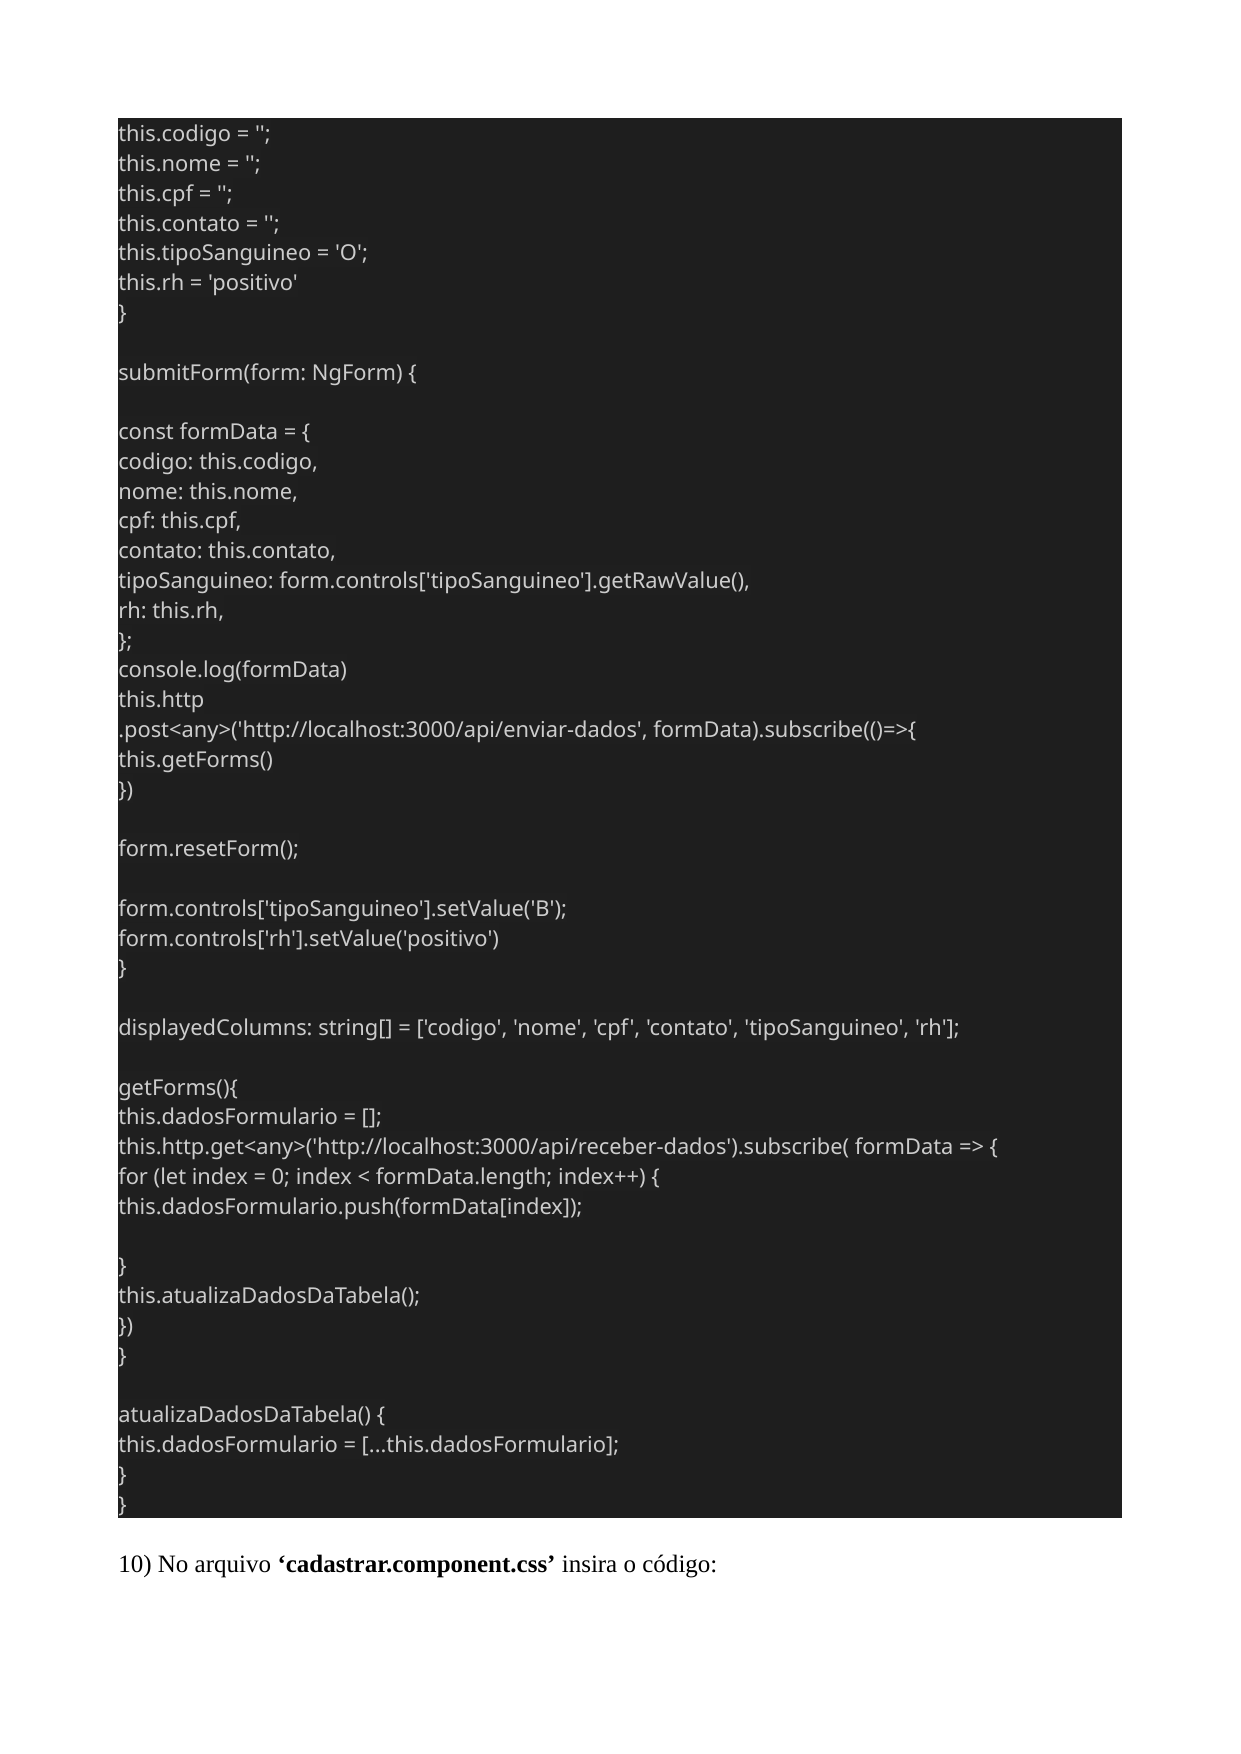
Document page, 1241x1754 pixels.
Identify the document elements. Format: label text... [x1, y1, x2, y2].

text this.cpf = ''; [118, 178, 1122, 207]
text } [118, 297, 1122, 327]
text 10) No arquivo ‘cadastrar.component.css’ insira o código: [118, 1548, 1122, 1578]
text nome: this.nome, [118, 476, 1122, 505]
text this.tipoSanguineo = 'O'; [118, 237, 1122, 267]
text } [118, 1459, 1122, 1488]
text } [118, 952, 1122, 982]
text displayedColumns: string[] = ['codigo', 'nome', 'cpf', 'contato', 'tipoSanguineo', 'rh']; [118, 1012, 1122, 1042]
text this.http.get<any>('http://localhost:3000/api/receber-dados').subscribe( formData => { [118, 1131, 1122, 1161]
text submitForm(form: NgForm) { [118, 356, 1122, 386]
text rh: this.rh, [118, 595, 1122, 624]
text contato: this.contato, [118, 535, 1122, 565]
text } [118, 1250, 1122, 1280]
text codigo: this.codigo, [118, 446, 1122, 476]
text form.controls['rh'].setValue('positivo') [118, 922, 1122, 952]
text form.resetForm(); [118, 833, 1122, 863]
text this.dadosFormulario = [...this.dadosFormulario]; [118, 1429, 1122, 1459]
text this.atualizaDadosDaTabela(); [118, 1280, 1122, 1310]
text }) [118, 1310, 1122, 1339]
text atualizaDadosDaTabela() { [118, 1399, 1122, 1429]
text form.controls['tipoSanguineo'].setValue('B'); [118, 893, 1122, 922]
text const formData = { [118, 416, 1122, 446]
text this.codigo = ''; [118, 118, 1122, 148]
text cpf: this.cpf, [118, 505, 1122, 535]
text for (let index = 0; index < formData.length; index++) { [118, 1161, 1122, 1191]
text this.dadosFormulario.push(formData[index]); [118, 1191, 1122, 1220]
text this.dadosFormulario = []; [118, 1101, 1122, 1131]
text } [118, 1339, 1122, 1369]
text console.log(formData) [118, 654, 1122, 684]
text this.nome = ''; [118, 148, 1122, 178]
text this.http [118, 684, 1122, 714]
text }) [118, 773, 1122, 803]
text this.rh = 'positivo' [118, 267, 1122, 297]
text }; [118, 624, 1122, 654]
text getForms(){ [118, 1071, 1122, 1101]
text this.contato = ''; [118, 207, 1122, 237]
text this.getForms() [118, 744, 1122, 773]
text .post<any>('http://localhost:3000/api/enviar-dados', formData).subscribe(()=>{ [118, 714, 1122, 744]
text tipoSanguineo: form.controls['tipoSanguineo'].getRawValue(), [118, 565, 1122, 595]
text } [118, 1488, 1122, 1518]
